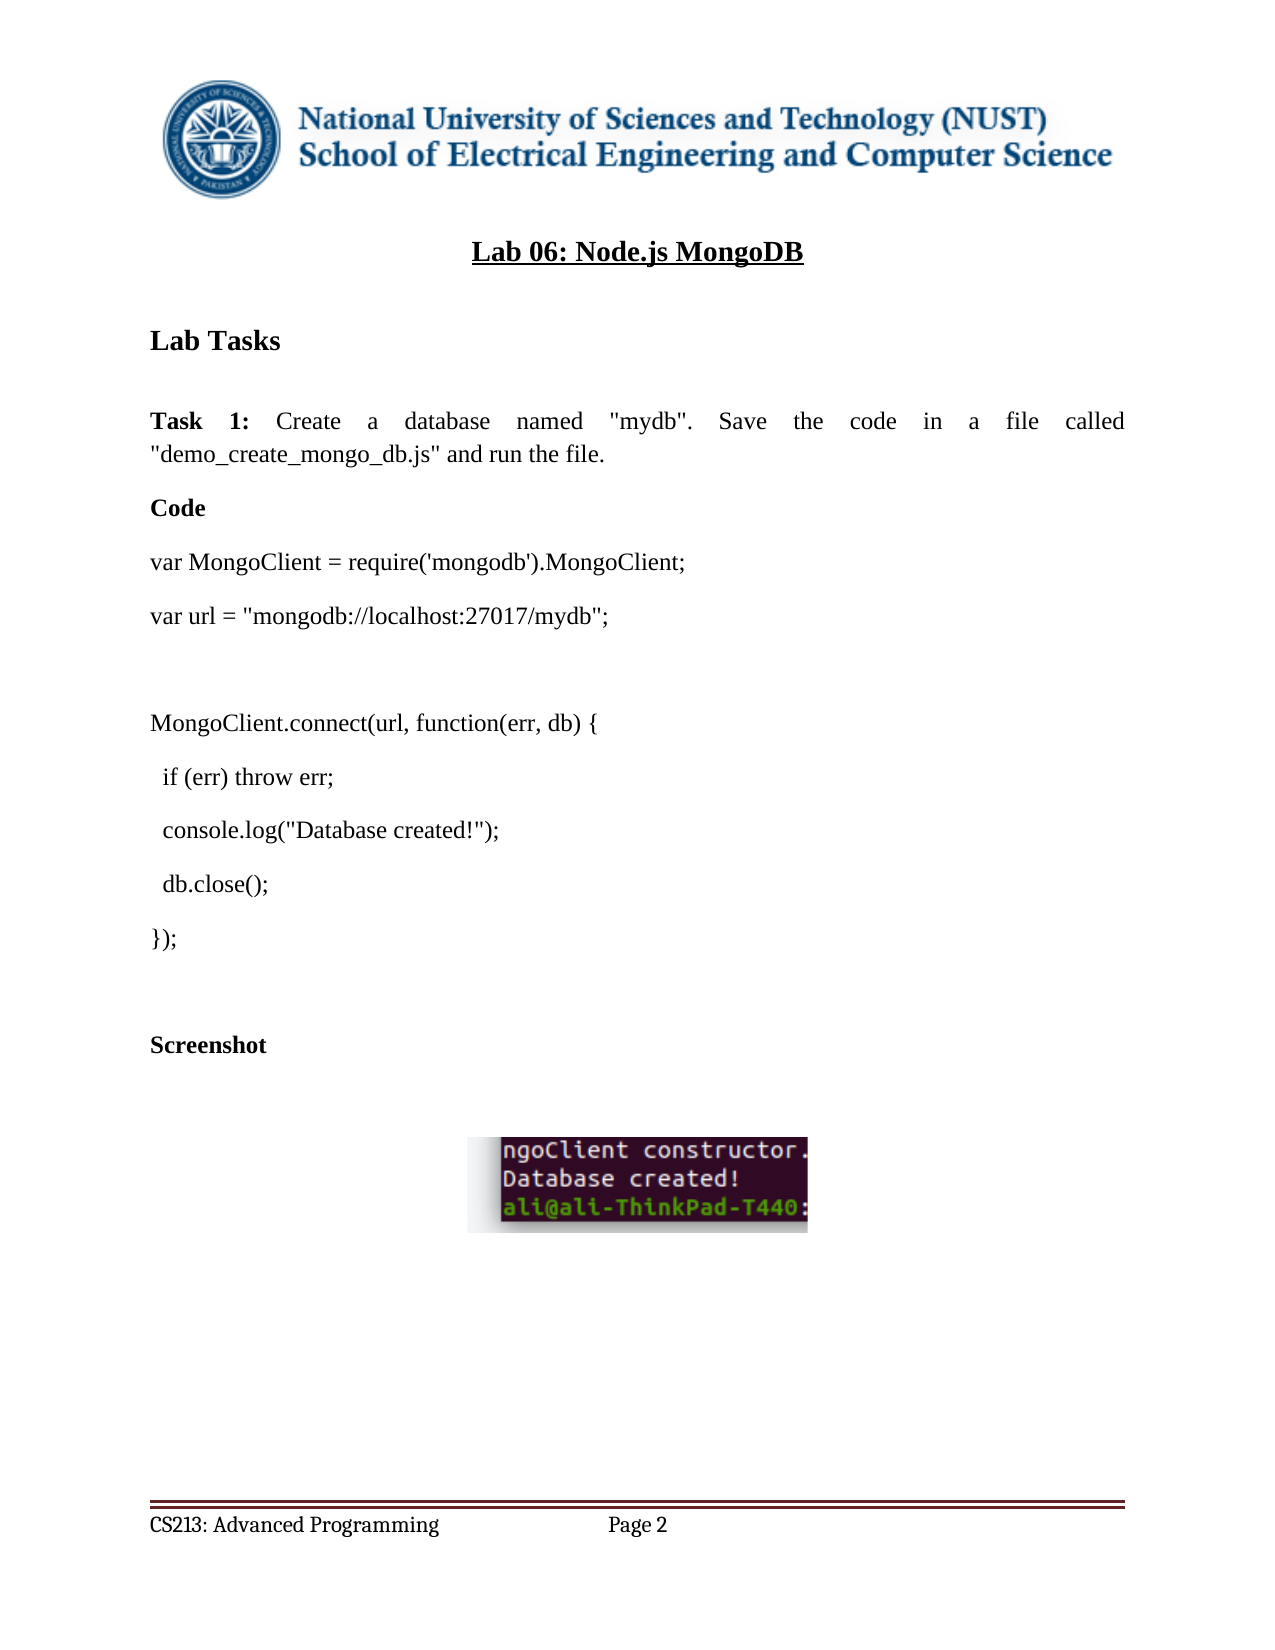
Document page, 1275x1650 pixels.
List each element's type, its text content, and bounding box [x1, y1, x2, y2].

list if (err) throw err; [150, 762, 1125, 790]
subtitle Lab 06: Node.js MongoDB [150, 234, 1125, 268]
list db.close(); [150, 869, 1125, 898]
list var MongoClient = require('mongodb').MongoClient; [150, 547, 1125, 576]
text Lab Tasks [150, 323, 1125, 356]
list console.log("Database created!"); [150, 816, 1125, 844]
list Screenshot [150, 1030, 1125, 1059]
list MongoClient.connect(url, function(err, db) { [150, 708, 1125, 737]
list Code [150, 493, 1125, 522]
list var url = "mongodb://localhost:27017/mydb"; [150, 601, 1125, 630]
list }); [150, 923, 1125, 952]
list Task 1: Create a database named "mydb". Save the code in a file called "demo_create_mongo_db.js" and run the file. [150, 406, 1125, 468]
